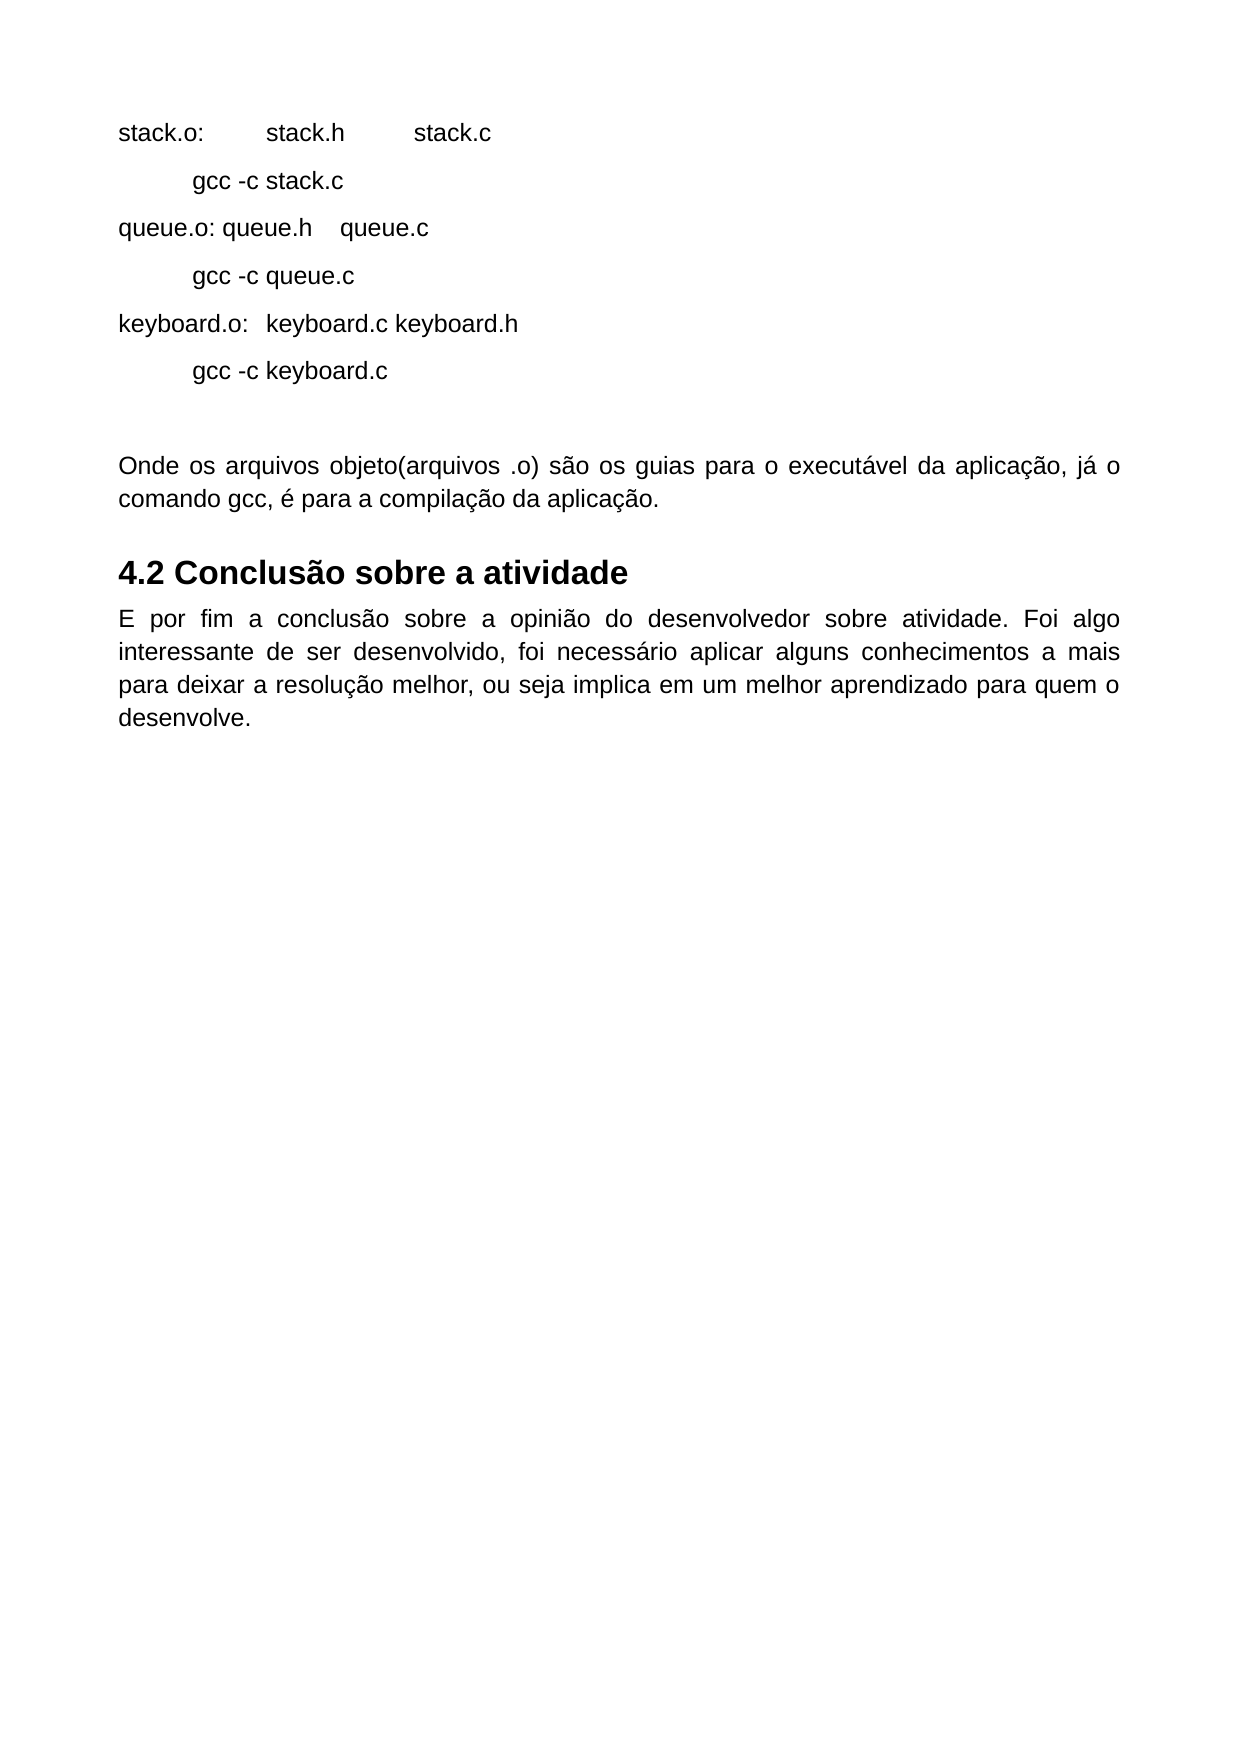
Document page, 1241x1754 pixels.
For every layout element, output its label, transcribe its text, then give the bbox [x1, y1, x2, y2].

text stack.o: stack.h stack.c [118, 118, 1122, 147]
text gcc -c stack.c [118, 166, 1122, 194]
subtitle 4.2 Conclusão sobre a atividade [118, 553, 1122, 591]
text gcc -c keyboard.c [118, 356, 1122, 385]
text queue.o: queue.h queue.c [118, 213, 1122, 242]
text keyboard.o: keyboard.c keyboard.h [118, 308, 1122, 337]
text E por fim a conclusão sobre a opinião do desenvolvedor sobre atividade. Foi algo interessante de ser desenvolvido, foi necessário aplicar alguns conhecimentos a mais para deixar a resolução melhor, ou seja implica em um melhor aprendizado para quem o desenvolve. [118, 604, 1122, 732]
text gcc -c queue.c [118, 261, 1122, 290]
text Onde os arquivos objeto(arquivos .o) são os guias para o executável da aplicação, já o comando gcc, é para a compilação da aplicação. [118, 451, 1122, 513]
